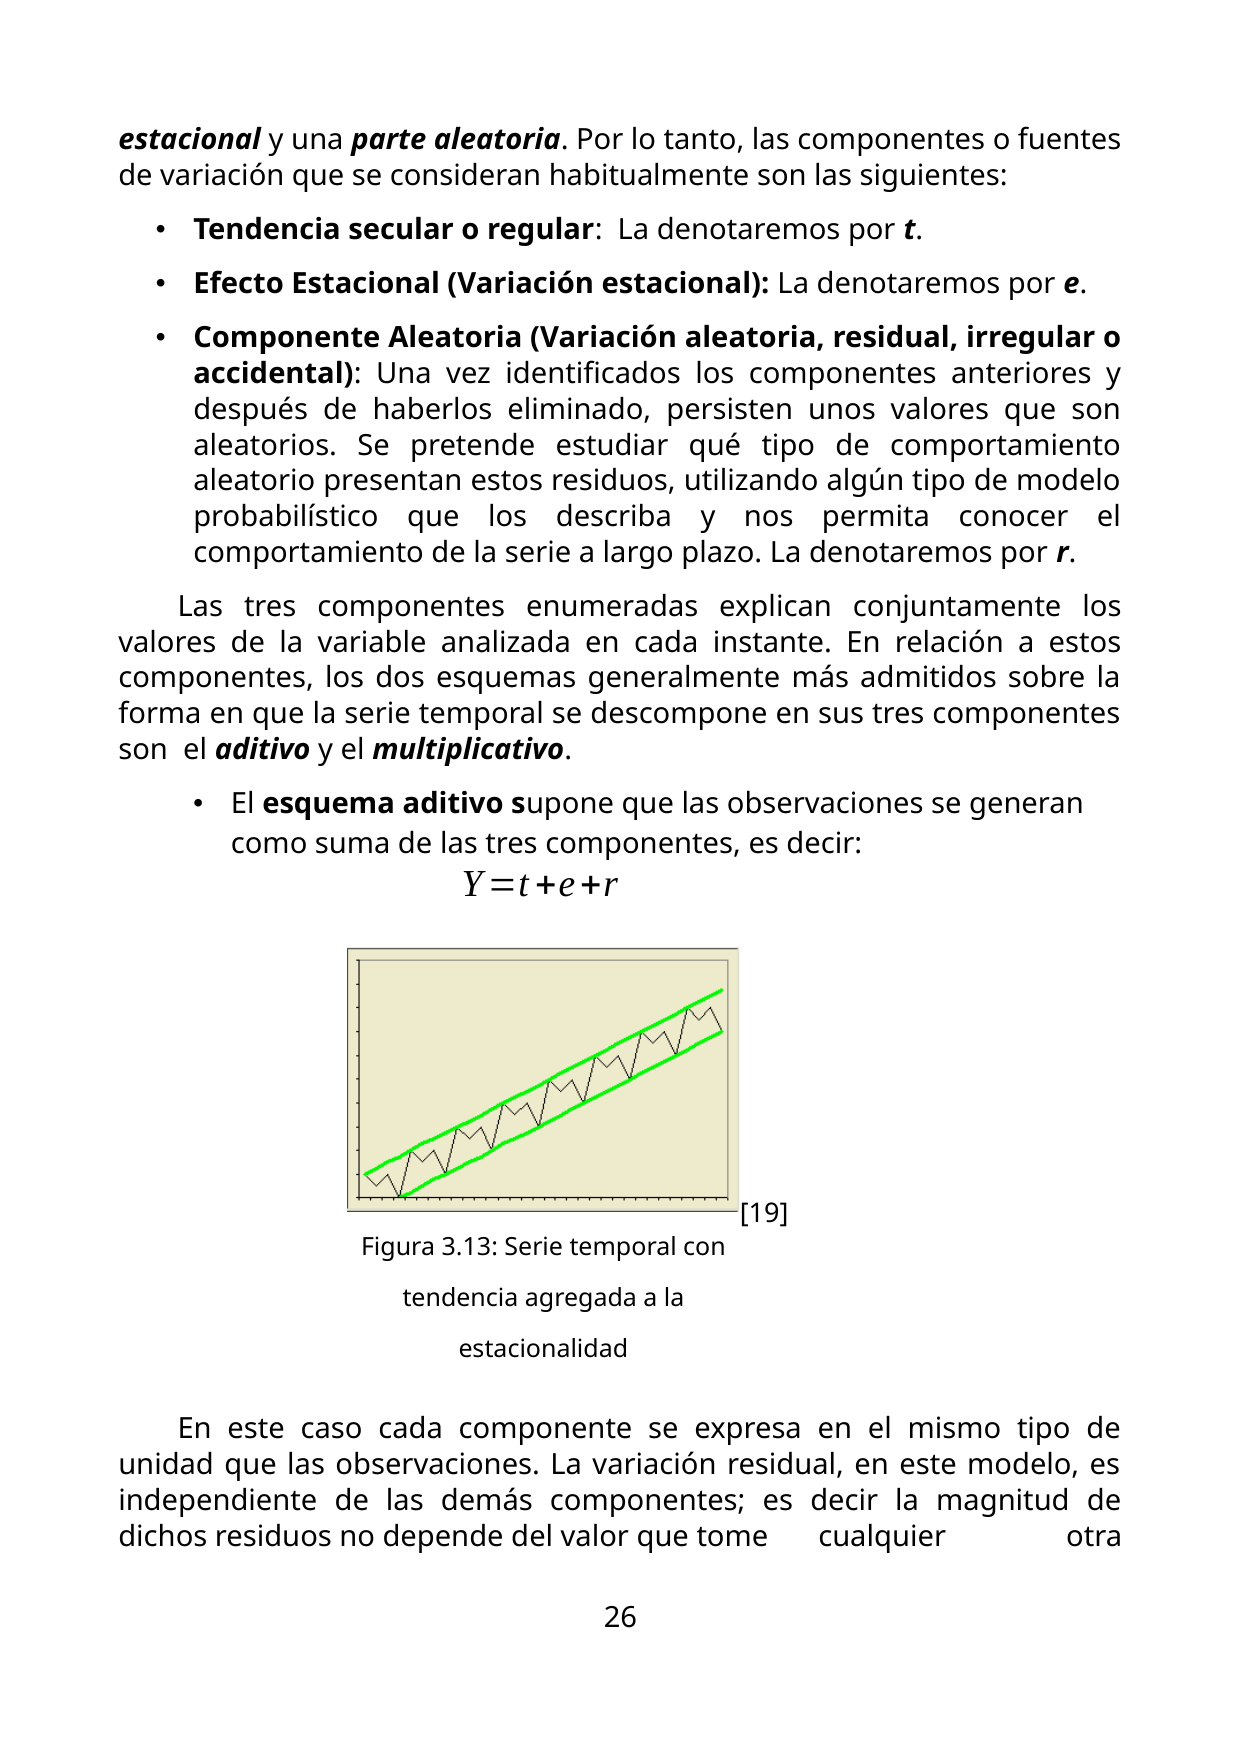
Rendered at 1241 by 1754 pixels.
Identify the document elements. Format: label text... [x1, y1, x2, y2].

picture [347, 947, 740, 1212]
text estacional y una parte aleatoria. Por lo tanto, las componentes o fuentes de variación que se consideran habitualmente son las siguientes: [118, 118, 1122, 193]
list Tendencia secular o regular: La denotaremos por t. [156, 208, 1122, 248]
list El esquema aditivo supone que las observaciones se generan como suma de las tres componentes, es decir: [193, 782, 1122, 862]
text En este caso cada componente se expresa en el mismo tipo de unidad que las observaciones. La variación residual, en este modelo, es independiente de las demás componentes; es decir la magnitud de dichos residuos no depende del valor que tome cualquier otra [118, 1408, 1122, 1554]
text Las tres componentes enumeradas explican conjuntamente los valores de la variable analizada en cada instante. En relación a estos componentes, los dos esquemas generalmente más admitidos sobre la forma en que la serie temporal se descompone en sus tres componentes son el aditivo y el multiplicativo. [118, 585, 1122, 768]
list Componente Aleatoria (Variación aleatoria, residual, irregular o accidental): Una vez identificados los componentes anteriores y después de haberlos eliminado, persisten unos valores que son aleatorios. Se pretende estudiar qué tipo de comportamiento aleatorio presentan estos residuos, utilizando algún tipo de modelo probabilístico que los describa y nos permita conocer el comportamiento de la serie a largo plazo. La denotaremos por r. [156, 317, 1122, 571]
text [19] [739, 1193, 1122, 1230]
list Efecto Estacional (Variación estacional): La denotaremos por e. [156, 262, 1122, 302]
text Figura 3.13: Serie temporal con tendencia agregada a la estacionalidad [347, 1212, 739, 1365]
text [118, 1193, 347, 1230]
